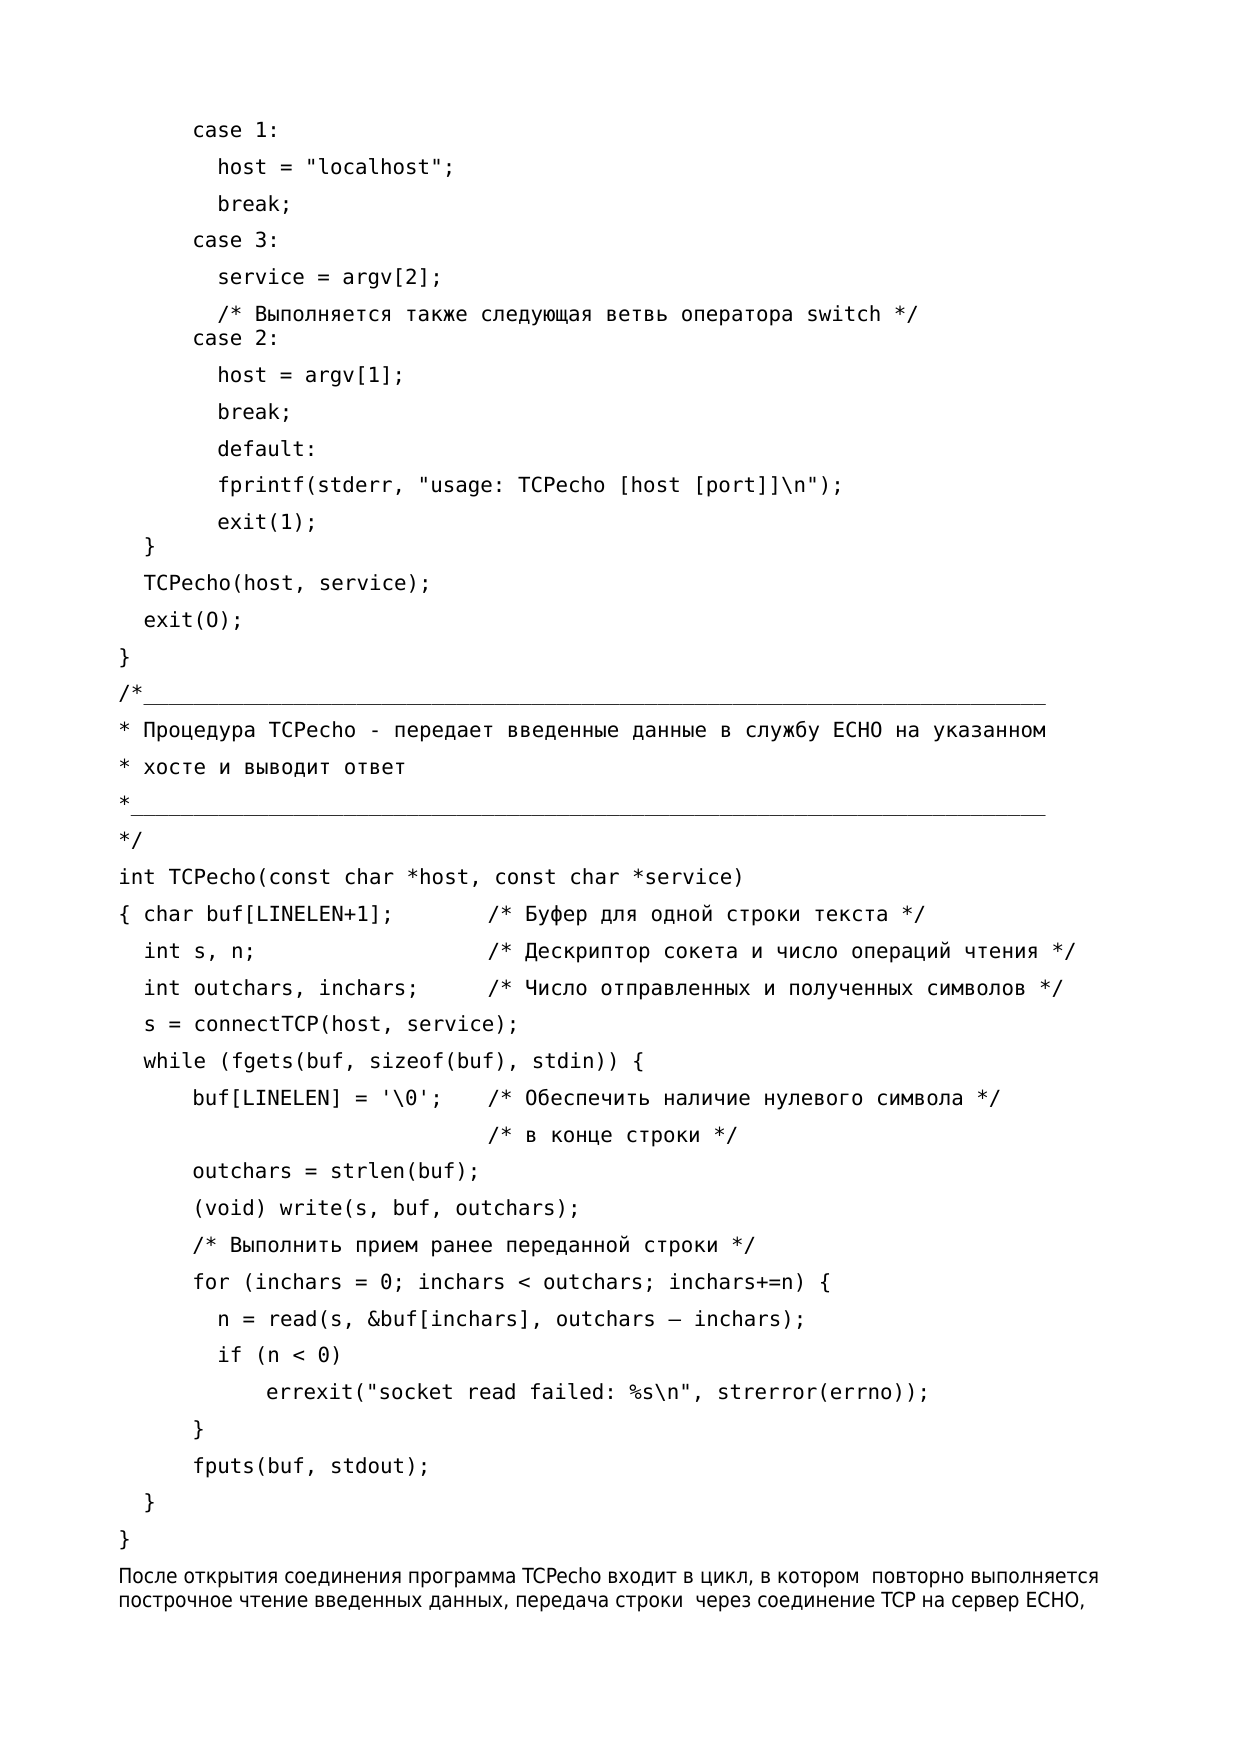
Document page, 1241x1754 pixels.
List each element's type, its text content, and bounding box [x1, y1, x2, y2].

text * Процедура TCPecho - передает введенные данные в службу ECHO на указанном [118, 718, 1122, 742]
text outchars = strlen(buf); [118, 1159, 1122, 1184]
text *_________________________________________________________________________ [118, 792, 1122, 816]
text fputs(buf, stdout); [118, 1454, 1122, 1478]
text exit(1); } [118, 510, 1122, 559]
text (void) write(s, buf, outchars); [118, 1196, 1122, 1221]
text buf[LINELEN] = '\0'; /* Обеспечить наличие нулевого символа */ [118, 1086, 1122, 1110]
text service = argv[2]; [118, 265, 1122, 289]
text */ [118, 828, 1122, 853]
text } [118, 1417, 1122, 1441]
text int TCPecho(const char *host, const char *service) [118, 865, 1122, 889]
text После открытия соединения программа TCPecho входит в цикл, в котором повторно выполняется построчное чтение введенных данных, передача строки через соединение TCP на сервер ECHO, [118, 1564, 1122, 1612]
text } [118, 1527, 1122, 1551]
text s = connectTCP(host, service); [118, 1012, 1122, 1037]
text /* Выполняется также следующая ветвь оператора switch */ case 2: [118, 302, 1122, 351]
text n = read(s, &buf[inchars], outchars – inchars); [118, 1307, 1122, 1331]
text for (inchars = 0; inchars < outchars; inchars+=n) { [118, 1270, 1122, 1294]
text case 3: [118, 228, 1122, 253]
text if (n < 0) [118, 1343, 1122, 1368]
text } [118, 645, 1122, 669]
text int s, n; /* Дескриптор сокета и число операций чтения */ [118, 939, 1122, 963]
text int outchars, inchars; /* Число отправленных и полученных символов */ [118, 976, 1122, 1000]
text { char buf[LINELEN+1]; /* Буфер для одной строки текста */ [118, 902, 1122, 926]
text errexit("socket read failed: %s\n", strerror(errno)); [118, 1380, 1122, 1404]
text /* Выполнить прием ранее переданной строки */ [118, 1233, 1122, 1257]
text break; [118, 192, 1122, 216]
text exit(O); [118, 608, 1122, 632]
text host = "localhost"; [118, 155, 1122, 179]
text /* в конце строки */ [118, 1123, 1122, 1147]
text host = argv[1]; [118, 363, 1122, 387]
text /*________________________________________________________________________ [118, 681, 1122, 706]
text while (fgets(buf, sizeof(buf), stdin)) { [118, 1049, 1122, 1073]
text * хосте и выводит ответ [118, 755, 1122, 779]
text default: [118, 437, 1122, 461]
text TCPecho(host, service); [118, 571, 1122, 595]
text fprintf(stderr, "usage: TCPecho [host [port]]\n"); [118, 473, 1122, 498]
text case 1: [118, 118, 1122, 142]
text break; [118, 400, 1122, 424]
text } [118, 1490, 1122, 1515]
